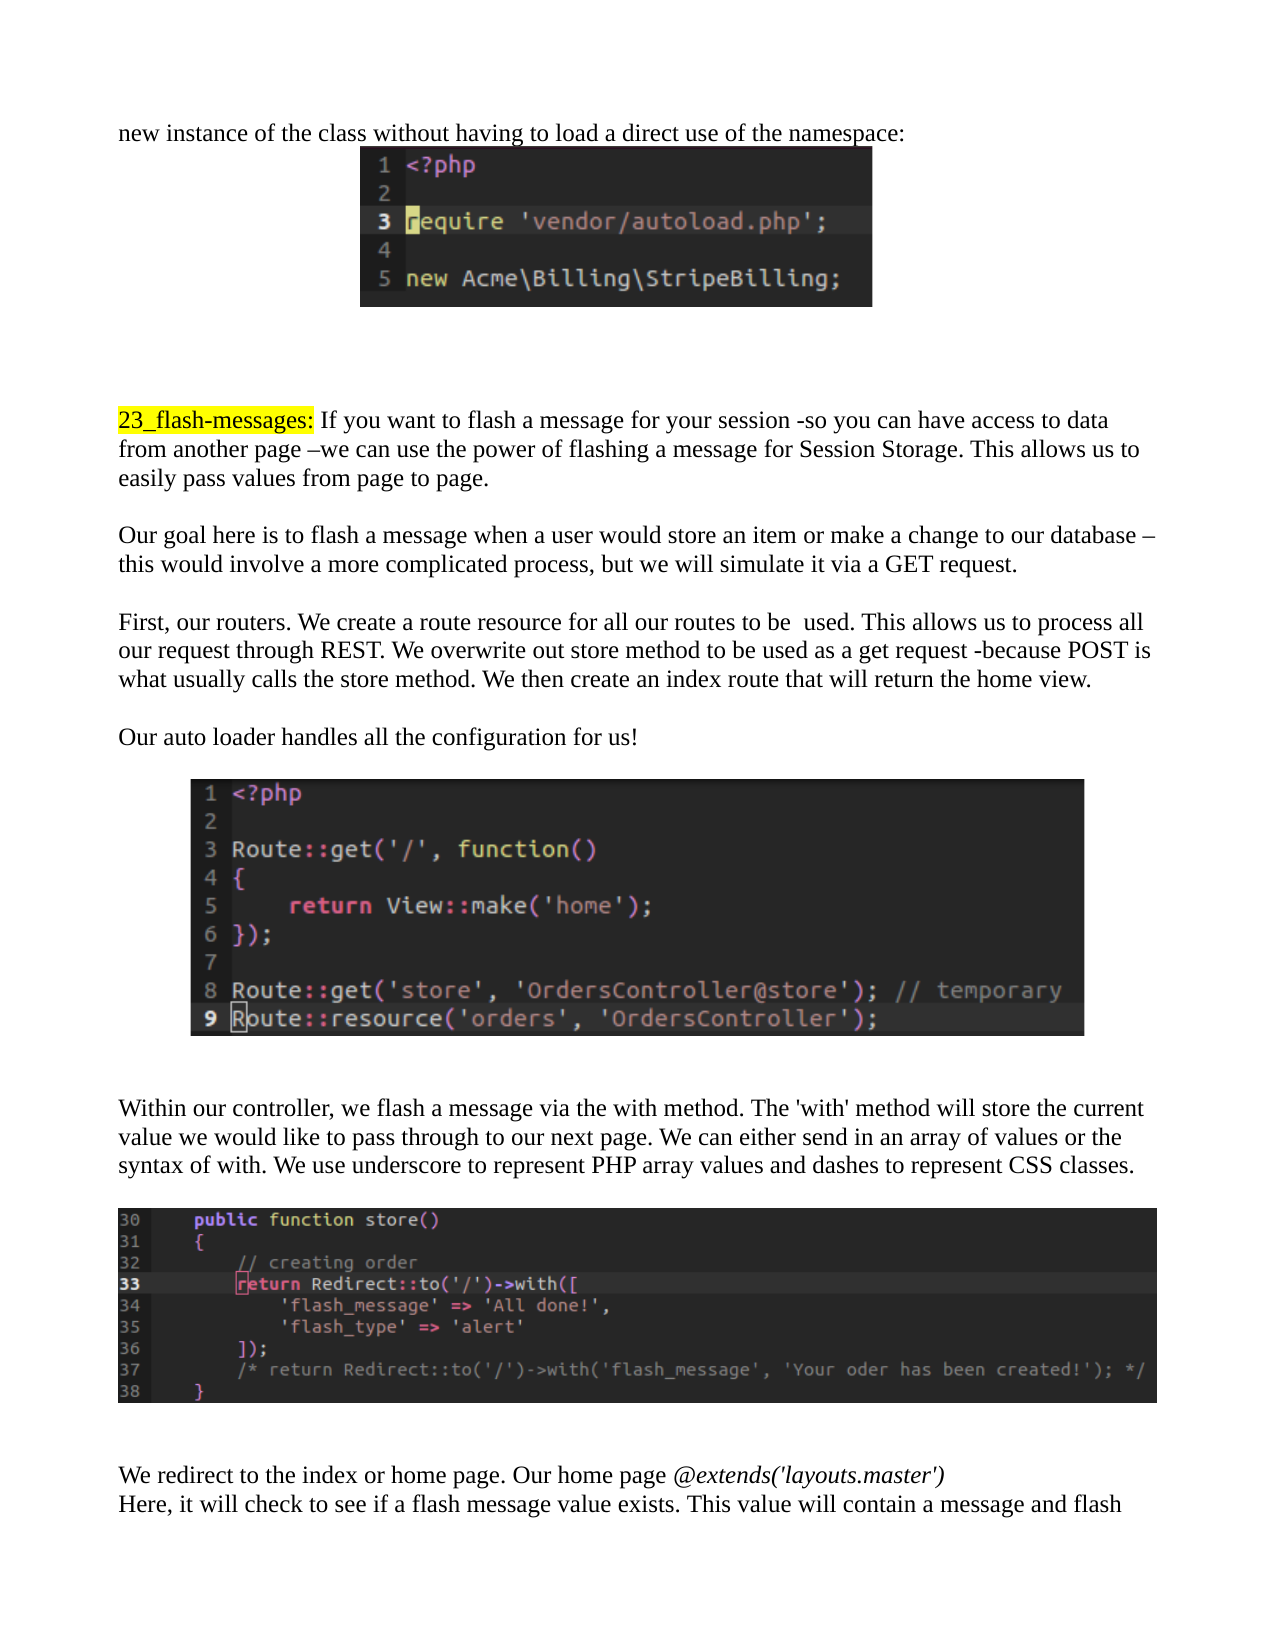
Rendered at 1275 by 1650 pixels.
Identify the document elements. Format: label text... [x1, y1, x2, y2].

text new instance of the class without having to load a direct use of the namespace: [118, 118, 1157, 147]
picture [118, 1208, 1157, 1403]
text 23_flash-messages: If you want to flash a message for your session -so you can have access to data from another page –we can use the power of flashing a message for Session Storage. This allows us to easily pass values from page to page. [118, 406, 1157, 492]
text Here, it will check to see if a flash message value exists. This value will contain a message and flash [118, 1489, 1157, 1518]
picture [190, 779, 1085, 1036]
text First, our routers. We create a route resource for all our routes to be used. This allows us to process all our request through REST. We overwrite out store method to be used as a get request -because POST is what usually calls the store method. We then create an index route that will return the home view. [118, 607, 1157, 693]
text Our auto loader handles all the configuration for us! [118, 722, 1157, 751]
text Our goal here is to flash a message when a user would store an item or make a change to our database –this would involve a more complicated process, but we will simulate it via a GET request. [118, 521, 1157, 578]
picture [360, 146, 873, 307]
text We redirect to the index or home page. Our home page @extends('layouts.master') [118, 1461, 1157, 1489]
text Within our controller, we flash a message via the with method. The 'with' method will store the current value we would like to pass through to our next page. We can either send in an array of values or the syntax of with. We use underscore to represent PHP array values and dashes to represent CSS classes. [118, 1093, 1157, 1179]
